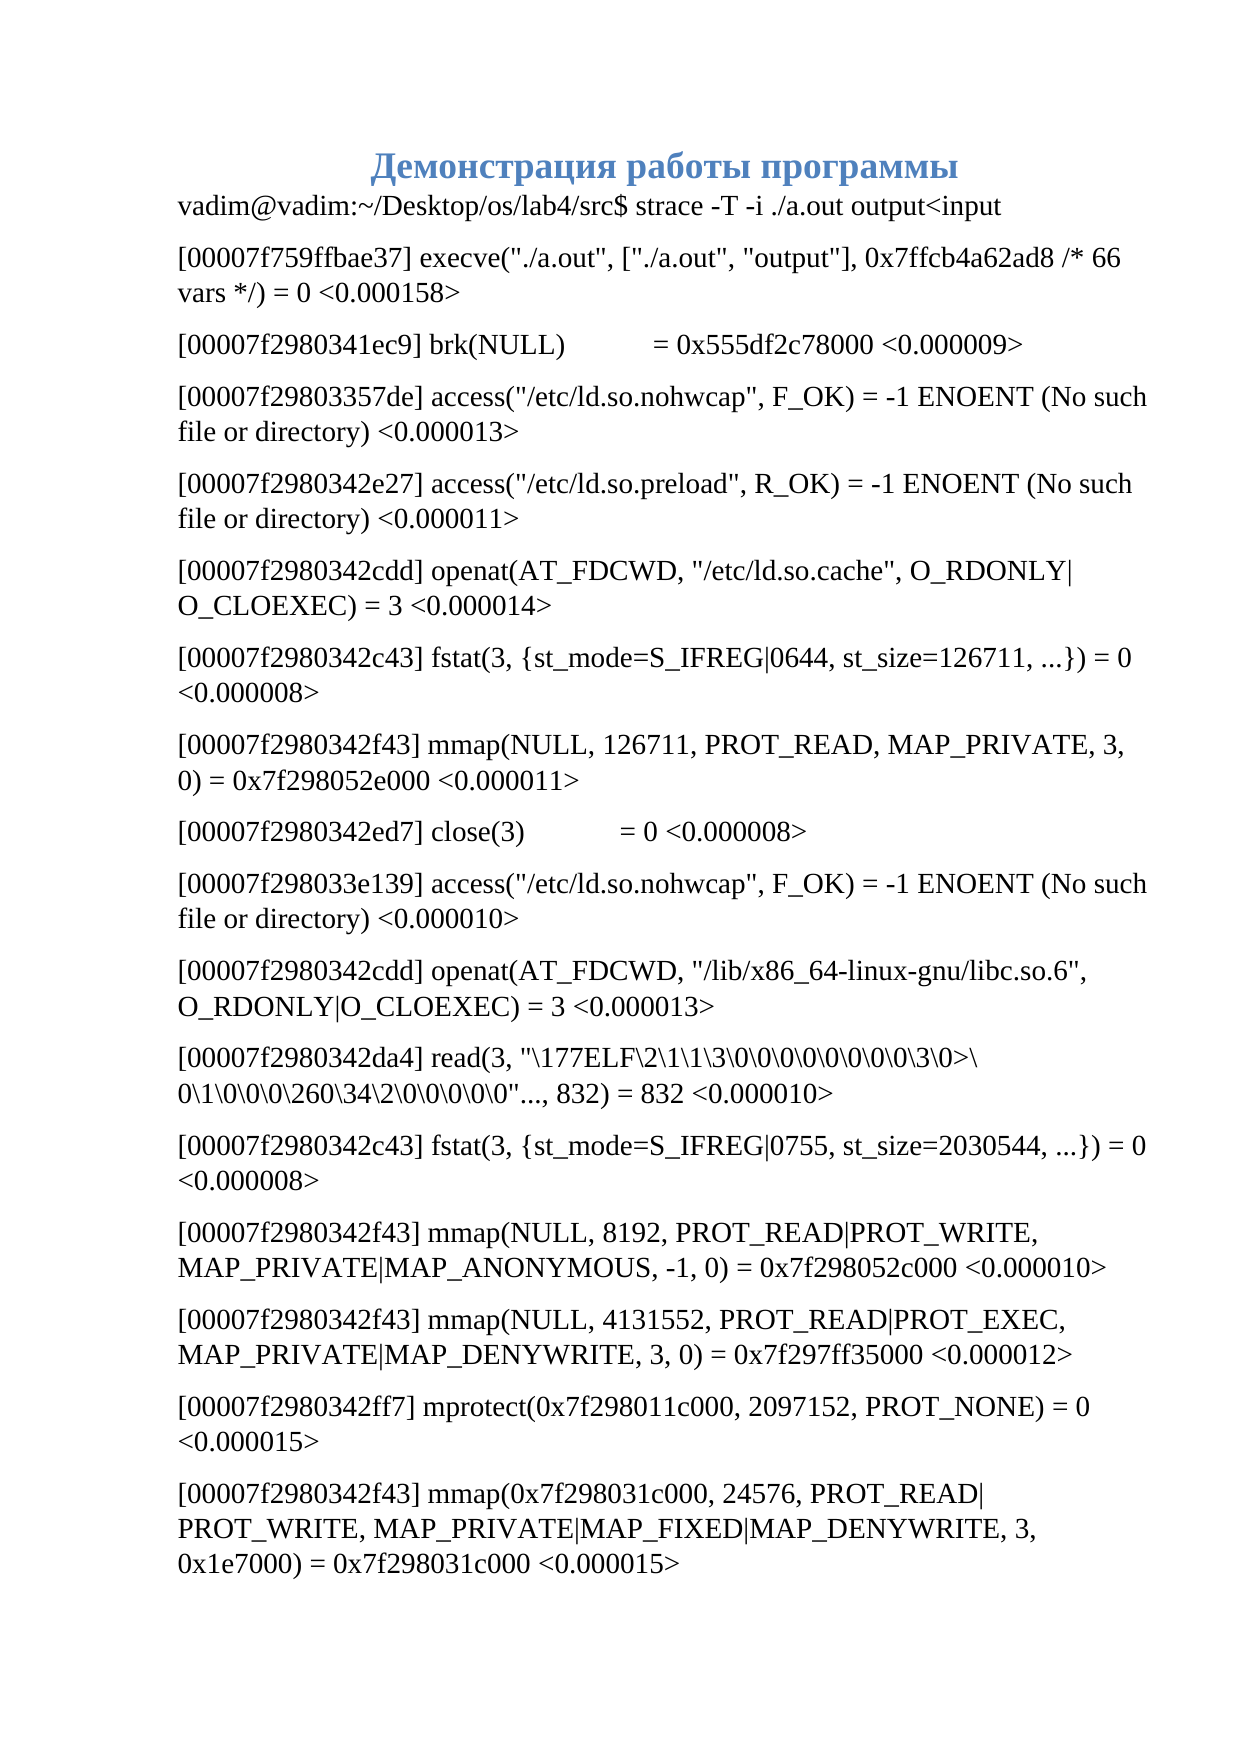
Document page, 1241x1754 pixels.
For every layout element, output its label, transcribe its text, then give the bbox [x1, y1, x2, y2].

text [00007f29803357de] access("/etc/ld.so.nohwcap", F_OK) = -1 ENOENT (No such file or directory) <0.000013> [177, 379, 1152, 448]
text [00007f2980342f43] mmap(NULL, 126711, PROT_READ, MAP_PRIVATE, 3, 0) = 0x7f298052e000 <0.000011> [177, 727, 1152, 796]
text [00007f2980342e27] access("/etc/ld.so.preload", R_OK) = -1 ENOENT (No such file or directory) <0.000011> [177, 466, 1152, 535]
text [00007f2980342ed7] close(3) = 0 <0.000008> [177, 814, 1152, 848]
text [00007f2980342f43] mmap(NULL, 8192, PROT_READ|PROT_WRITE, MAP_PRIVATE|MAP_ANONYMOUS, -1, 0) = 0x7f298052c000 <0.000010> [177, 1215, 1152, 1283]
text [00007f2980342f43] mmap(0x7f298031c000, 24576, PROT_READ|PROT_WRITE, MAP_PRIVATE|MAP_FIXED|MAP_DENYWRITE, 3, 0x1e7000) = 0x7f298031c000 <0.000015> [177, 1476, 1152, 1580]
text [00007f2980342c43] fstat(3, {st_mode=S_IFREG|0755, st_size=2030544, ...}) = 0 <0.000008> [177, 1128, 1152, 1196]
text [00007f2980341ec9] brk(NULL) = 0x555df2c78000 <0.000009> [177, 327, 1152, 361]
text [00007f2980342cdd] openat(AT_FDCWD, "/lib/x86_64-linux-gnu/libc.so.6", O_RDONLY|O_CLOEXEC) = 3 <0.000013> [177, 953, 1152, 1022]
text [00007f2980342c43] fstat(3, {st_mode=S_IFREG|0644, st_size=126711, ...}) = 0 <0.000008> [177, 640, 1152, 709]
text [00007f2980342da4] read(3, "\177ELF\2\1\1\3\0\0\0\0\0\0\0\0\3\0>\0\1\0\0\0\260\34\2\0\0\0\0\0"..., 832) = 832 <0.000010> [177, 1041, 1152, 1109]
text [00007f298033e139] access("/etc/ld.so.nohwcap", F_OK) = -1 ENOENT (No such file or directory) <0.000010> [177, 866, 1152, 935]
text [00007f2980342f43] mmap(NULL, 4131552, PROT_READ|PROT_EXEC, MAP_PRIVATE|MAP_DENYWRITE, 3, 0) = 0x7f297ff35000 <0.000012> [177, 1302, 1152, 1371]
text [00007f2980342cdd] openat(AT_FDCWD, "/etc/ld.so.cache", O_RDONLY|O_CLOEXEC) = 3 <0.000014> [177, 553, 1152, 622]
subtitle Демонстрация работы программы [177, 143, 1152, 186]
text [00007f2980342ff7] mprotect(0x7f298011c000, 2097152, PROT_NONE) = 0 <0.000015> [177, 1389, 1152, 1458]
text [00007f759ffbae37] execve("./a.out", ["./a.out", "output"], 0x7ffcb4a62ad8 /* 66 vars */) = 0 <0.000158> [177, 240, 1152, 309]
text vadim@vadim:~/Desktop/os/lab4/src$ strace -T -i ./a.out output<input [177, 188, 1152, 222]
